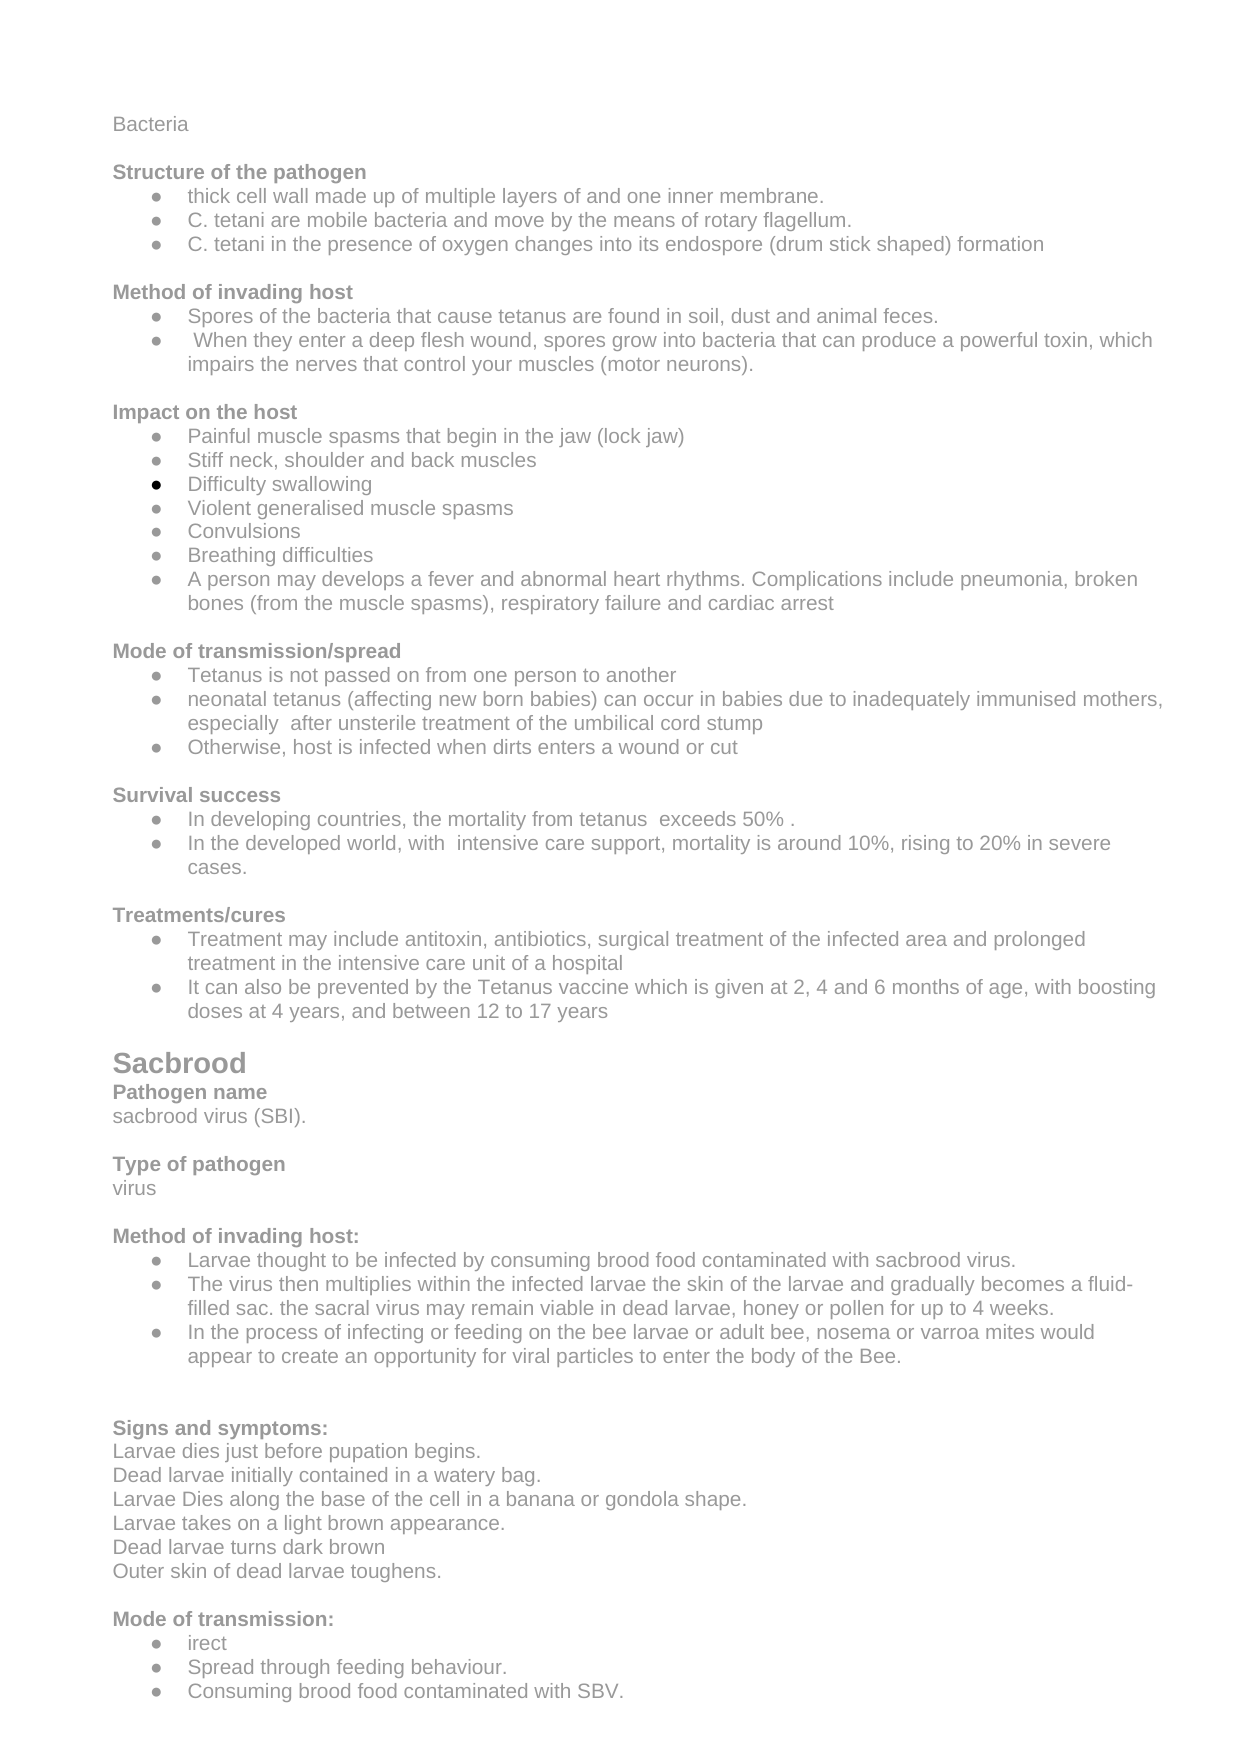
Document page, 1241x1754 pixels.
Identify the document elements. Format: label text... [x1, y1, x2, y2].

list Otherwise, host is infected when dirts enters a wound or cut [150, 735, 1164, 759]
list The virus then multiplies within the infected larvae the skin of the larvae and gradually becomes a fluid-filled sac. the sacral virus may remain viable in dead larvae, honey or pollen for up to 4 weeks. [150, 1272, 1164, 1319]
list A person may develops a fever and abnormal heart rhythms. Complications include pneumonia, broken bones (from the muscle spasms), respiratory failure and cardiac arrest [150, 567, 1164, 615]
list Painful muscle spasms that begin in the jaw (lock jaw) [150, 423, 1164, 447]
list irect [150, 1631, 1164, 1655]
text Dead larvae turns dark brown [112, 1535, 1164, 1559]
list C. tetani are mobile bacteria and move by the means of rotary flagellum. [150, 208, 1164, 232]
text Type of pathogen [112, 1152, 1164, 1176]
text Pathogen name [112, 1080, 1164, 1104]
text Dead larvae initially contained in a watery bag. [112, 1463, 1164, 1487]
text Sacbrood [112, 1046, 1164, 1080]
list C. tetani in the presence of oxygen changes into its endospore (drum stick shaped) formation [150, 232, 1164, 256]
list In developing countries, the mortality from tetanus exceeds 50% . [150, 807, 1164, 831]
text virus [112, 1176, 1164, 1200]
text Treatments/cures [112, 903, 1164, 927]
text Larvae Dies along the base of the cell in a banana or gondola shape. [112, 1487, 1164, 1511]
list Breathing difficulties [150, 543, 1164, 567]
text Impact on the host [112, 399, 1164, 423]
list Difficulty swallowing [150, 471, 1164, 495]
list Consuming brood food contaminated with SBV. [150, 1679, 1164, 1703]
text Structure of the pathogen [112, 160, 1164, 184]
list Spread through feeding behaviour. [150, 1655, 1164, 1679]
text Method of invading host [112, 280, 1164, 304]
list Tetanus is not passed on from one person to another [150, 663, 1164, 687]
list In the developed world, with intensive care support, mortality is around 10%, rising to 20% in severe cases. [150, 831, 1164, 879]
list When they enter a deep flesh wound, spores grow into bacteria that can produce a powerful toxin, which impairs the nerves that control your muscles (motor neurons). [150, 328, 1164, 376]
list It can also be prevented by the Tetanus vaccine which is given at 2, 4 and 6 months of age, with boosting doses at 4 years, and between 12 to 17 years [150, 974, 1164, 1022]
text Survival success [112, 783, 1164, 807]
text Bacteria [112, 112, 1164, 136]
list neonatal tetanus (affecting new born babies) can occur in babies due to inadequately immunised mothers, especially after unsterile treatment of the umbilical cord stump [150, 687, 1164, 735]
text Method of invading host: [112, 1224, 1164, 1248]
list Stiff neck, shoulder and back muscles [150, 447, 1164, 471]
list Treatment may include antitoxin, antibiotics, surgical treatment of the infected area and prolonged treatment in the intensive care unit of a hospital [150, 927, 1164, 974]
text Mode of transmission: [112, 1607, 1164, 1631]
text Larvae takes on a light brown appearance. [112, 1511, 1164, 1535]
list Violent generalised muscle spasms [150, 495, 1164, 519]
text Larvae dies just before pupation begins. [112, 1439, 1164, 1463]
list thick cell wall made up of multiple layers of and one inner membrane. [150, 184, 1164, 208]
text sacbrood virus (SBI). [112, 1104, 1164, 1128]
text Outer skin of dead larvae toughens. [112, 1559, 1164, 1583]
list In the process of infecting or feeding on the bee larvae or adult bee, nosema or varroa mites would appear to create an opportunity for viral particles to enter the body of the Bee. [150, 1319, 1164, 1367]
list Larvae thought to be infected by consuming brood food contaminated with sacbrood virus. [150, 1248, 1164, 1272]
list Spores of the bacteria that cause tetanus are found in soil, dust and animal feces. [150, 304, 1164, 328]
text Mode of transmission/spread [112, 639, 1164, 663]
list Convulsions [150, 519, 1164, 543]
text Signs and symptoms: [112, 1415, 1164, 1439]
